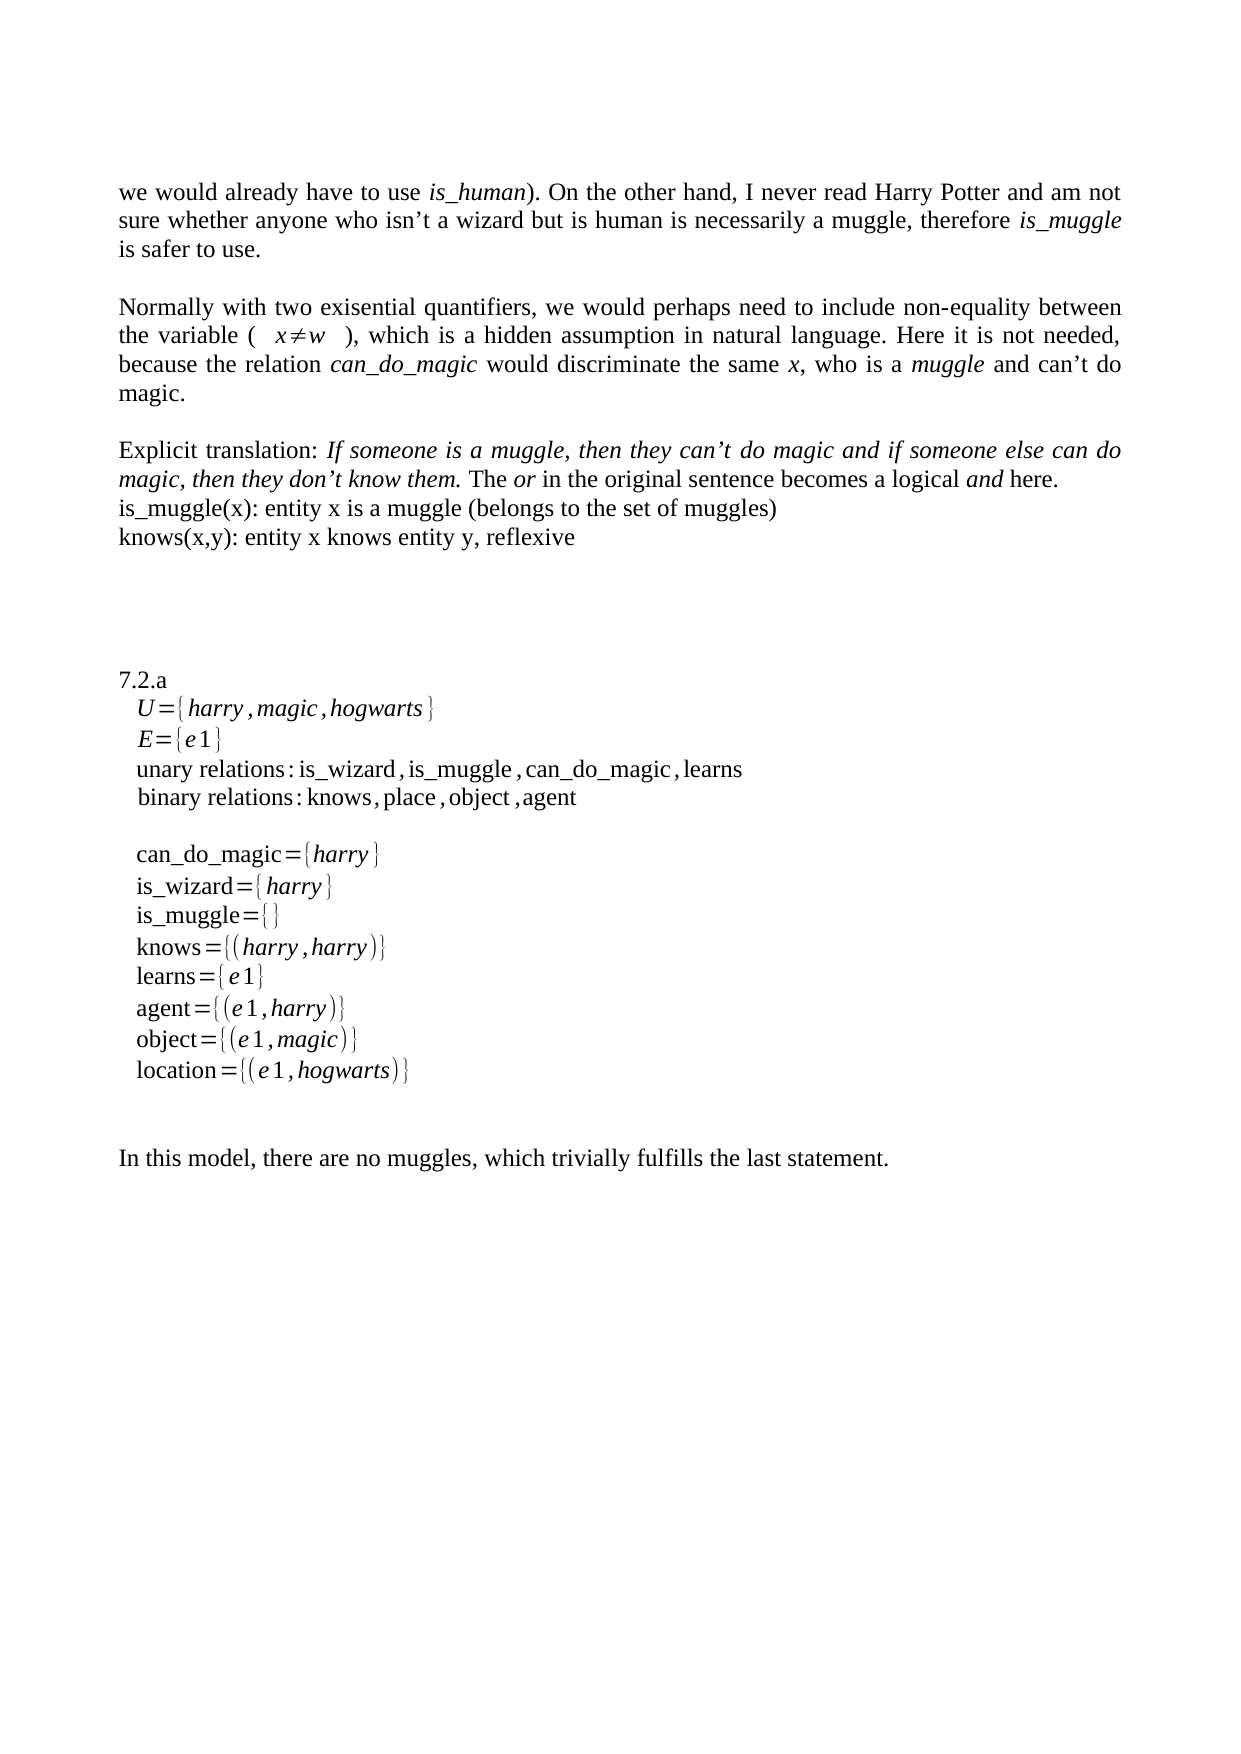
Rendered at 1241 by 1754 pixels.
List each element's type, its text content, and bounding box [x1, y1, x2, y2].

text Explicit translation: If someone is a muggle, then they can’t do magic and if someone else can do magic, then they don’t know them. The or in the original sentence becomes a logical and here. [118, 435, 1122, 493]
text Normally with two exisential quantifiers, we would perhaps need to include non-equality between the variable (), which is a hidden assumption in natural language. Here it is not needed, because the relation can_do_magic would discriminate the same x, who is a muggle and can’t do magic. [118, 292, 1122, 407]
text In this model, there are no muggles, which trivially fulfills the last statement. [118, 1114, 1122, 1172]
text knows(x,y): entity x knows entity y, reflexive [118, 522, 1122, 550]
text 7.2.a [118, 665, 1122, 1114]
text knows is a binary relation (<who>, <whom>). It is not necessarily symmetric, though it is rational to assume reflexivity. The unary relation is_muggle could be perhaps rewritten as, which would decrease the number of used relations (assuming we would already have to use is_human). On the other hand, I never read Harry Potter and am not sure whether anyone who isn’t a wizard but is human is necessarily a muggle, therefore is_muggle is safer to use. [118, 177, 1122, 263]
text is_muggle(x): entity x is a muggle (belongs to the set of muggles) [118, 493, 1122, 522]
